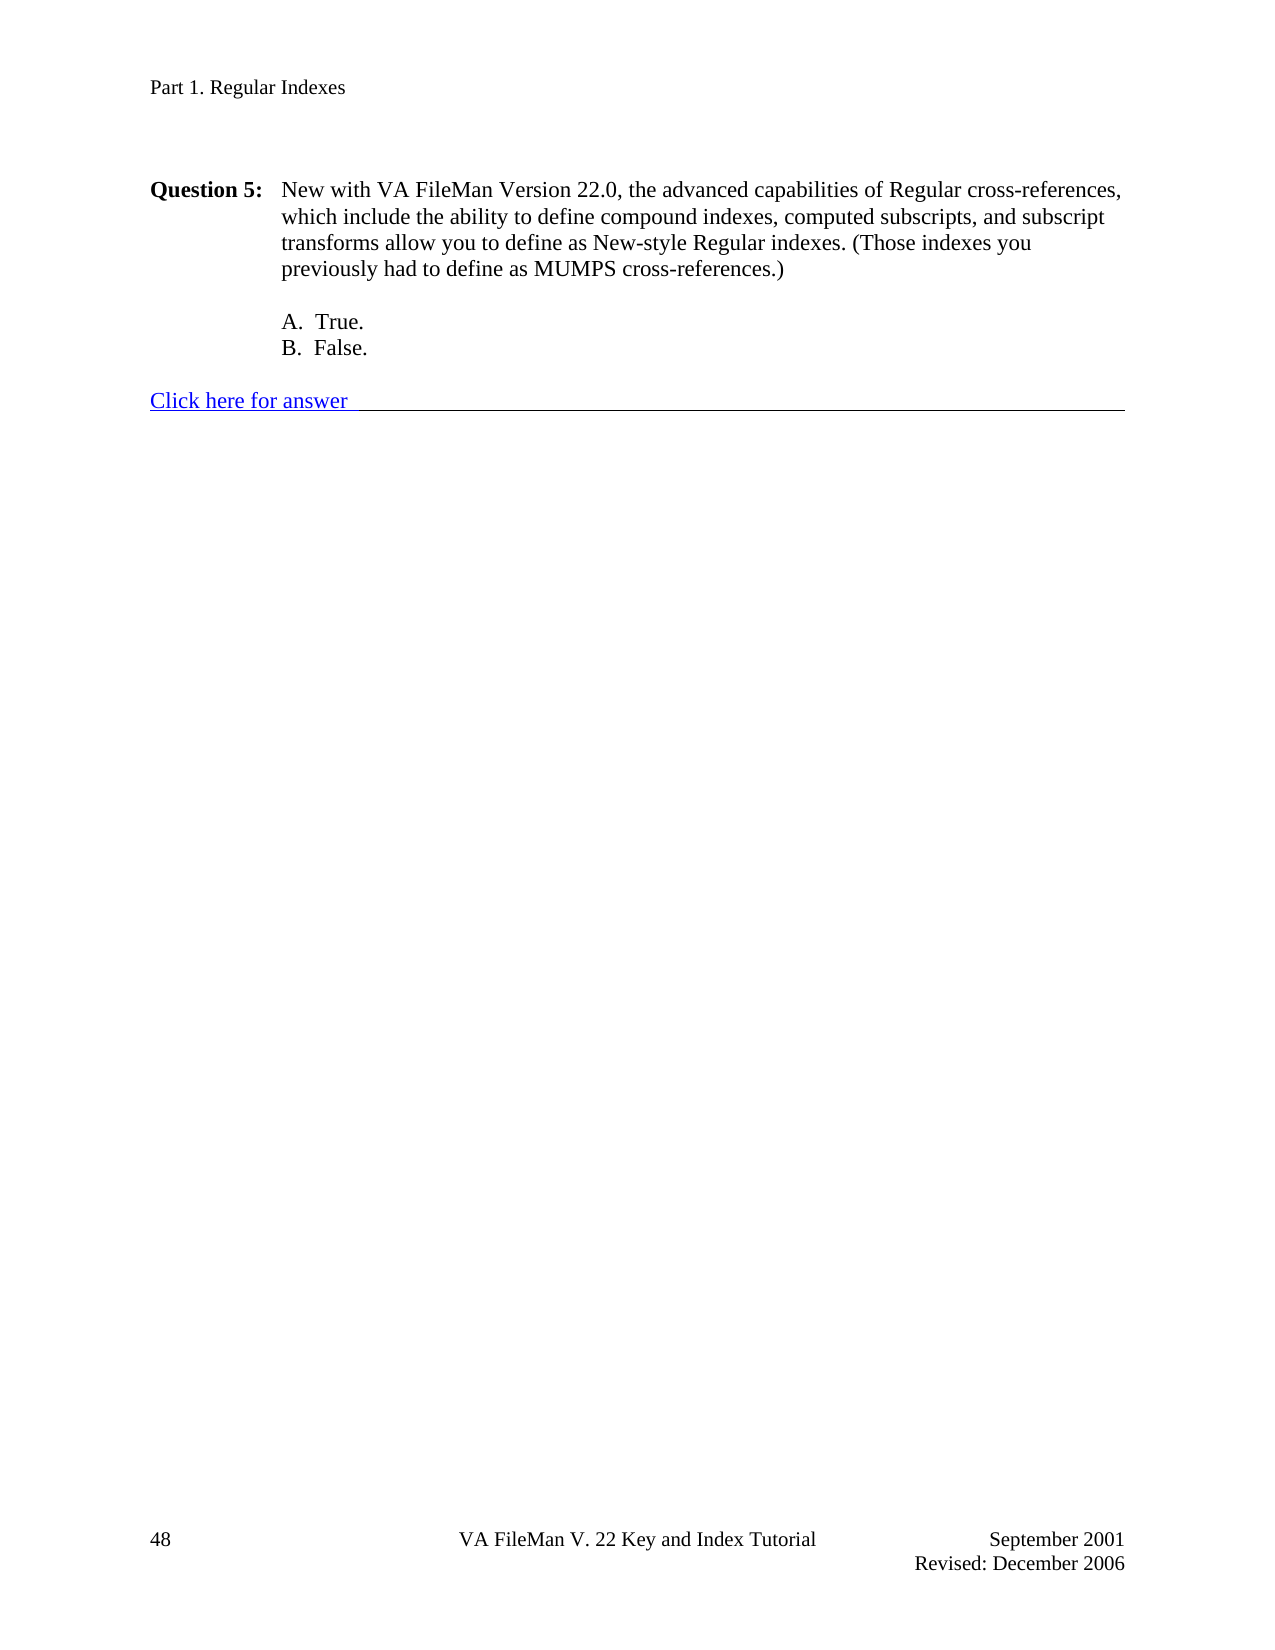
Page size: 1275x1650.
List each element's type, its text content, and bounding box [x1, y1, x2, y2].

text Question 5: New with VA FileMan Version 22.0, the advanced capabilities of Regular cross-references, which include the ability to define compound indexes, computed subscripts, and subscript transforms allow you to define as New-style Regular indexes. (Those indexes you previously had to define as MUMPS cross-references.) [150, 176, 1125, 282]
text B. False. [281, 334, 1125, 361]
text Click here for answer [150, 387, 1125, 410]
text A. True. [281, 308, 1125, 334]
